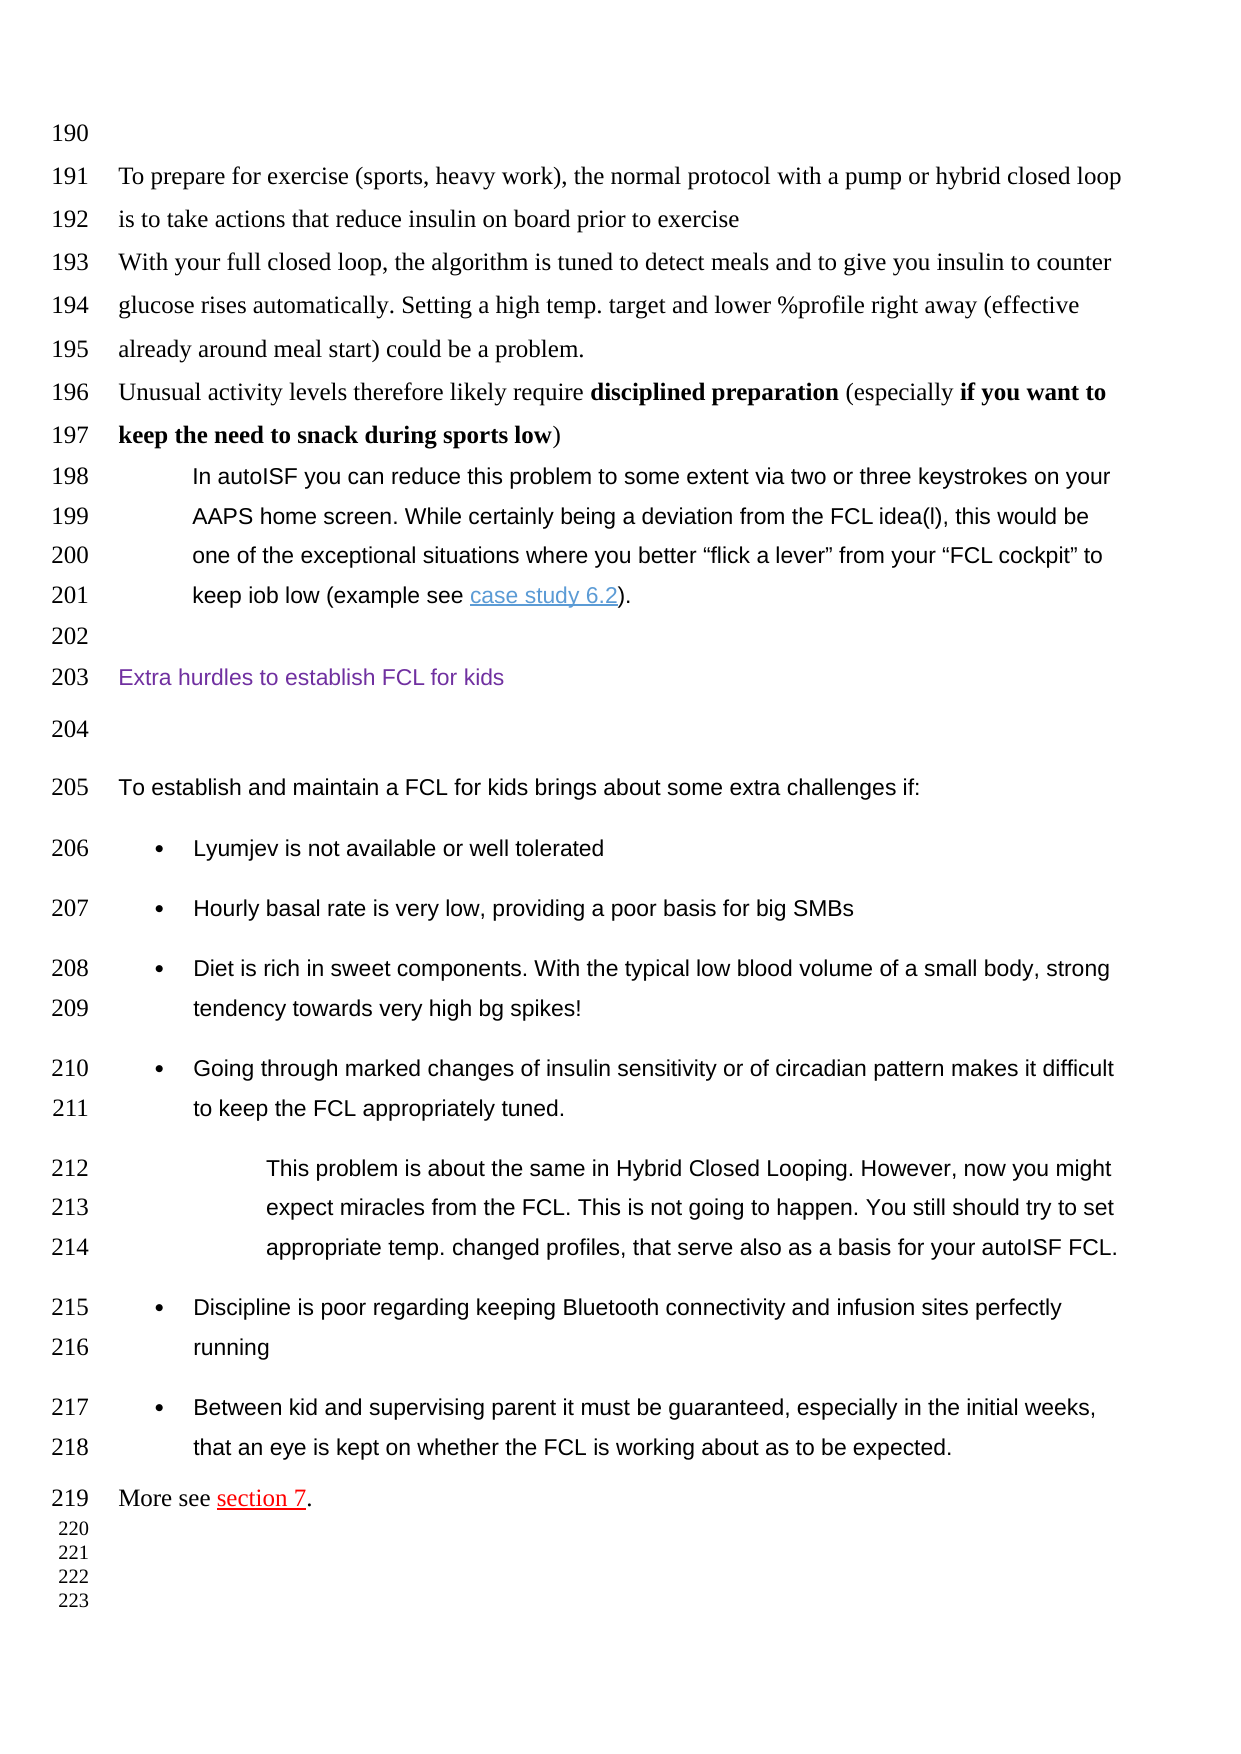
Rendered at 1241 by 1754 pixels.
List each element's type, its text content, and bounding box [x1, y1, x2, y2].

text More see section 7. [118, 1483, 1122, 1512]
list Between kid and supervising parent it must be guaranteed, especially in the initial weeks, that an eye is kept on whether the FCL is working about as to be expected. [156, 1394, 1122, 1460]
list Diet is rich in sweet components. With the typical low blood volume of a small body, strong tendency towards very high bg spikes! [156, 955, 1122, 1021]
text Extra hurdles to establish FCL for kids [118, 664, 1122, 691]
text To prepare for exercise (sports, heavy work), the normal protocol with a pump or hybrid closed loop is to take actions that reduce insulin on board prior to exercise [118, 161, 1122, 233]
list Hourly basal rate is very low, providing a poor basis for big SMBs [156, 895, 1122, 921]
text Unusual activity levels therefore likely require disciplined preparation (especially if you want to keep the need to snack during sports low) [118, 377, 1122, 449]
text With your full closed loop, the algorithm is tuned to detect meals and to give you insulin to counter glucose rises automatically. Setting a high temp. target and lower %profile right away (effective already around meal start) could be a problem. [118, 247, 1122, 362]
list Lyumjev is not available or well tolerated [156, 835, 1122, 861]
list Discipline is poor regarding keeping Bluetooth connectivity and infusion sites perfectly running [156, 1294, 1122, 1360]
text To establish and maintain a FCL for kids brings about some extra challenges if: [118, 774, 1122, 801]
text This problem is about the same in Hybrid Closed Looping. However, now you might expect miracles from the FCL. This is not going to happen. You still should try to set appropriate temp. changed profiles, that serve also as a basis for your autoISF FCL. [266, 1155, 1122, 1260]
text In autoISF you can reduce this problem to some extent via two or three keystrokes on your AAPS home screen. While certainly being a deviation from the FCL idea(l), this would be one of the exceptional situations where you better “flick a lever” from your “FCL cockpit” to keep iob low (example see case study 6.2). [192, 463, 1122, 608]
list Going through marked changes of insulin sensitivity or of circadian pattern makes it difficult to keep the FCL appropriately tuned. [156, 1055, 1122, 1121]
